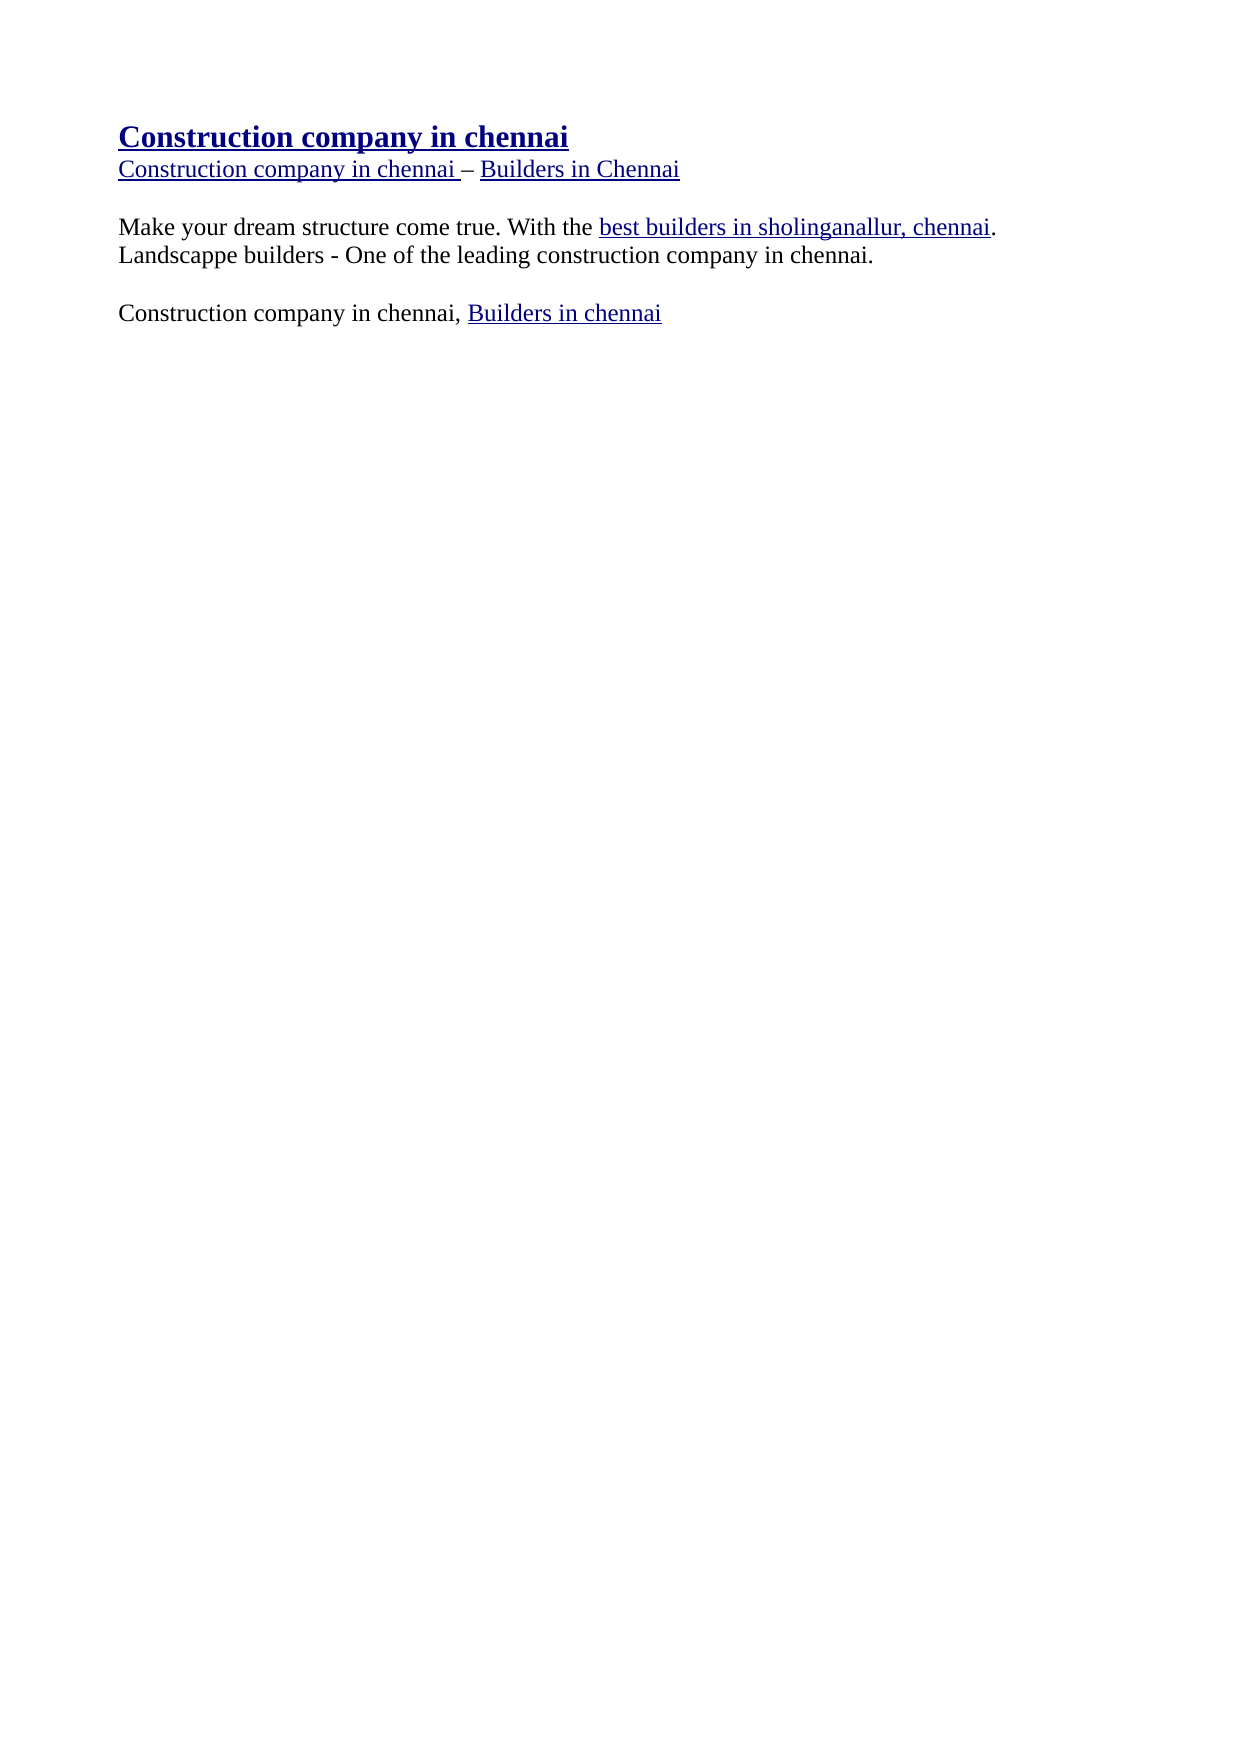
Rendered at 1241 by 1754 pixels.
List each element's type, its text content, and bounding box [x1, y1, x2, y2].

text Construction company in chennai [118, 118, 1122, 154]
text Construction company in chennai – Builders in Chennai [118, 154, 1122, 183]
text Make your dream structure come true. With the best builders in sholinganallur, chennai. Landscappe builders - One of the leading construction company in chennai. [118, 212, 1122, 269]
text Construction company in chennai, Builders in chennai [118, 298, 1122, 327]
